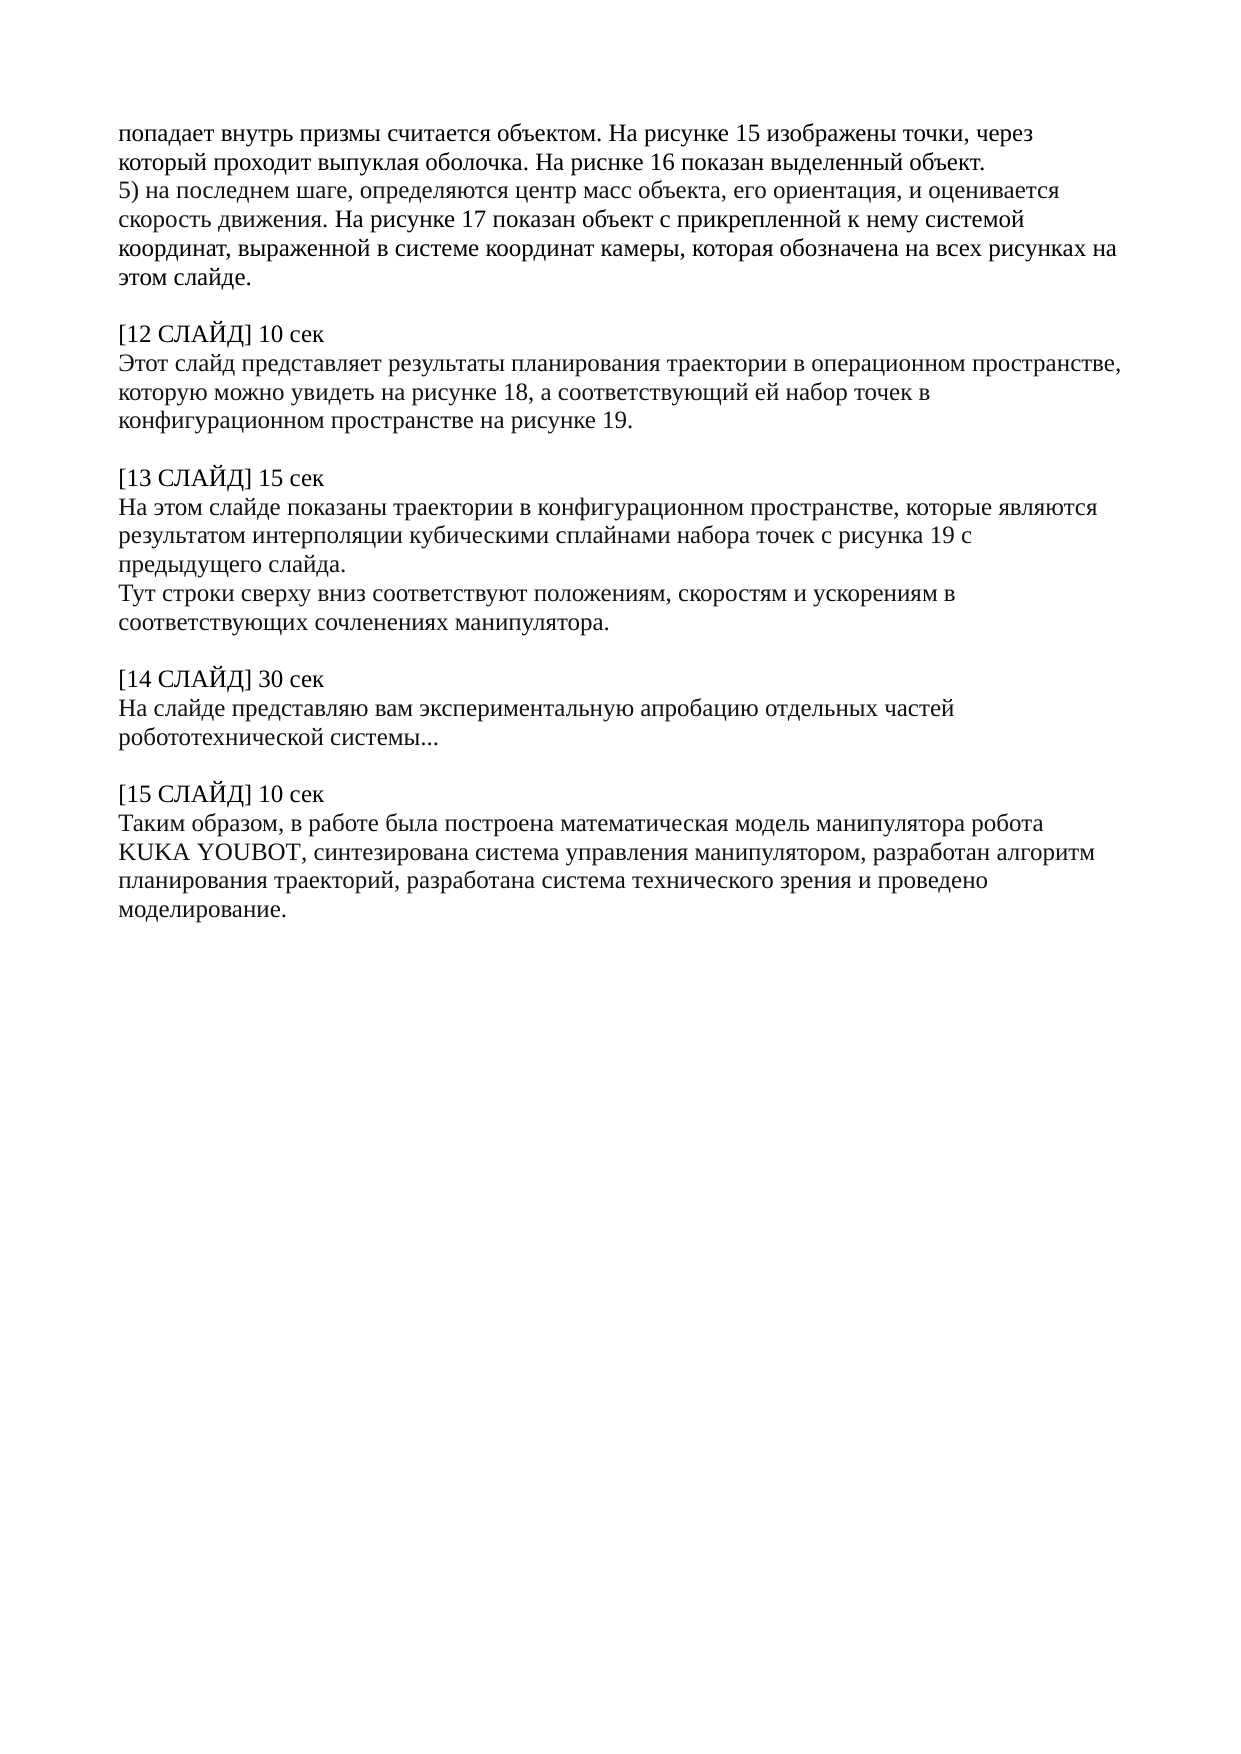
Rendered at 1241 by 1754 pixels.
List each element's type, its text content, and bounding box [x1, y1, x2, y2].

text [12 СЛАЙД] 10 сек [118, 319, 1122, 348]
text 5) на последнем шаге, определяются центр масс объекта, его ориентация, и оценивается скорость движения. На рисунке 17 показан объект с прикрепленной к нему системой координат, выраженной в системе координат камеры, которая обозначена на всех рисунках на этом слайде. [118, 176, 1122, 291]
text Этот слайд представляет результаты планирования траектории в операционном пространстве, которую можно увидеть на рисунке 18, а соответствующий ей набор точек в конфигурационном пространстве на рисунке 19. [118, 348, 1122, 434]
text На слайде представляю вам экспериментальную апробацию отдельных частей робототехнической системы... [118, 693, 1122, 751]
text На этом слайде показаны траектории в конфигурационном пространстве, которые являются результатом интерполяции кубическими сплайнами набора точек с рисунка 19 с предыдущего слайда. [118, 492, 1122, 578]
text [14 СЛАЙД] 30 сек [118, 664, 1122, 693]
text [15 СЛАЙД] 10 сек [118, 779, 1122, 808]
text [13 СЛАЙД] 15 сек [118, 463, 1122, 492]
text попадает внутрь призмы считается объектом. На рисунке 15 изображены точки, через который проходит выпуклая оболочка. На риснке 16 показан выделенный объект. [118, 118, 1122, 176]
text Таким образом, в работе была построена математическая модель манипулятора робота KUKA YOUBOT, синтезирована система управления манипулятором, разработан алгоритм планирования траекторий, разработана система технического зрения и проведено моделирование. [118, 808, 1122, 923]
text Тут строки сверху вниз соответствуют положениям, скоростям и ускорениям в соответствующих сочленениях манипулятора. [118, 578, 1122, 636]
